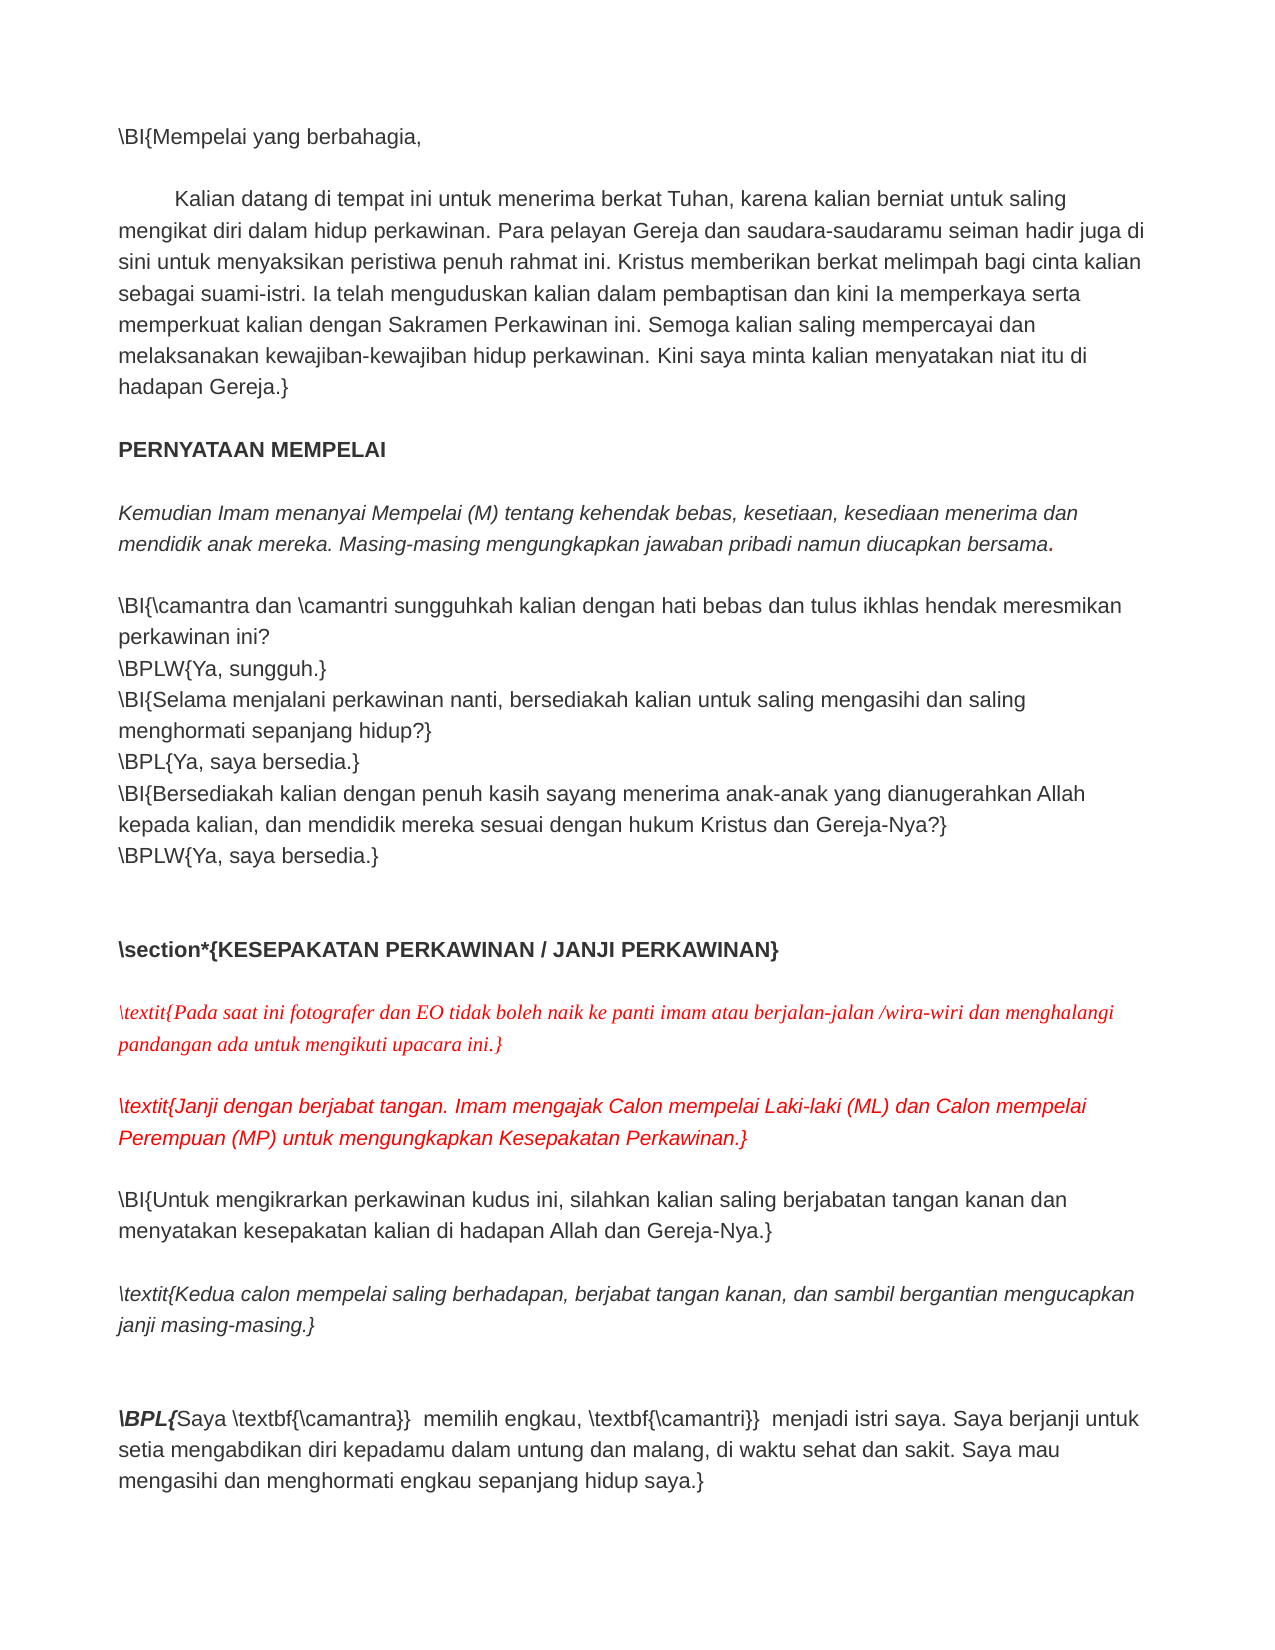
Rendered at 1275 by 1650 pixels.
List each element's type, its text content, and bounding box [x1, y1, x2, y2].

text \BI{Selama menjalani perkawinan nanti, bersediakah kalian untuk saling mengasihi dan saling menghormati sepanjang hidup?} [118, 681, 1157, 743]
text \BPLW{Ya, sungguh.} [118, 649, 1157, 681]
text Kalian datang di tempat ini untuk menerima berkat Tuhan, karena kalian berniat untuk saling mengikat diri dalam hidup perkawinan. Para pelayan Gereja dan saudara-saudaramu seiman hadir juga di sini untuk menyaksikan peristiwa penuh rahmat ini. Kristus memberikan berkat melimpah bagi cinta kalian sebagai suami-istri. Ia telah menguduskan kalian dalam pembaptisan dan kini Ia memperkaya serta memperkuat kalian dengan Sakramen Perkawinan ini. Semoga kalian saling mempercayai dan melaksanakan kewajiban-kewajiban hidup perkawinan. Kini saya minta kalian menyatakan niat itu di hadapan Gereja.} [118, 181, 1157, 399]
text \BI{Mempelai yang berbahagia, [118, 118, 1157, 149]
text \textit{Kedua calon mempelai saling berhadapan, berjabat tangan kanan, dan sambil bergantian mengucapkan janji masing-masing.} [118, 1274, 1157, 1337]
text \BI{\camantra dan \camantri sungguhkah kalian dengan hati bebas dan tulus ikhlas hendak meresmikan perkawinan ini? [118, 587, 1157, 649]
text \textit{Janji dengan berjabat tangan. Imam mengajak Calon mempelai Laki-laki (ML) dan Calon mempelai Perempuan (MP) untuk mengungkapkan Kesepakatan Perkawinan.} [118, 1087, 1157, 1149]
text PERNYATAAN MEMPELAI [118, 431, 1157, 462]
text \BPL{Ya, saya bersedia.} [118, 743, 1157, 774]
text \BI{Untuk mengikrarkan perkawinan kudus ini, silahkan kalian saling berjabatan tangan kanan dan menyatakan kesepakatan kalian di hadapan Allah dan Gereja-Nya.} [118, 1181, 1157, 1243]
text \section*{KESEPAKATAN PERKAWINAN / JANJI PERKAWINAN} [118, 931, 1157, 962]
text \BPLW{Ya, saya bersedia.} [118, 837, 1157, 868]
text \BPL{Saya \textbf{\camantra}} memilih engkau, \textbf{\camantri}} menjadi istri saya. Saya berjanji untuk setia mengabdikan diri kepadamu dalam untung dan malang, di waktu sehat dan sakit. Saya mau mengasihi dan menghormati engkau sepanjang hidup saya.} [118, 1399, 1157, 1493]
text Kemudian Imam menanyai Mempelai (M) tentang kehendak bebas, kesetiaan, kesediaan menerima dan mendidik anak mereka. Masing-masing mengungkapkan jawaban pribadi namun diucapkan bersama. [118, 493, 1157, 556]
text \BI{Bersediakah kalian dengan penuh kasih sayang menerima anak-anak yang dianugerahkan Allah kepada kalian, dan mendidik mereka sesuai dengan hukum Kristus dan Gereja-Nya?} [118, 774, 1157, 837]
text \textit{Pada saat ini fotografer dan EO tidak boleh naik ke panti imam atau berjalan-jalan /wira-wiri dan menghalangi pandangan ada untuk mengikuti upacara ini.} [118, 993, 1157, 1056]
